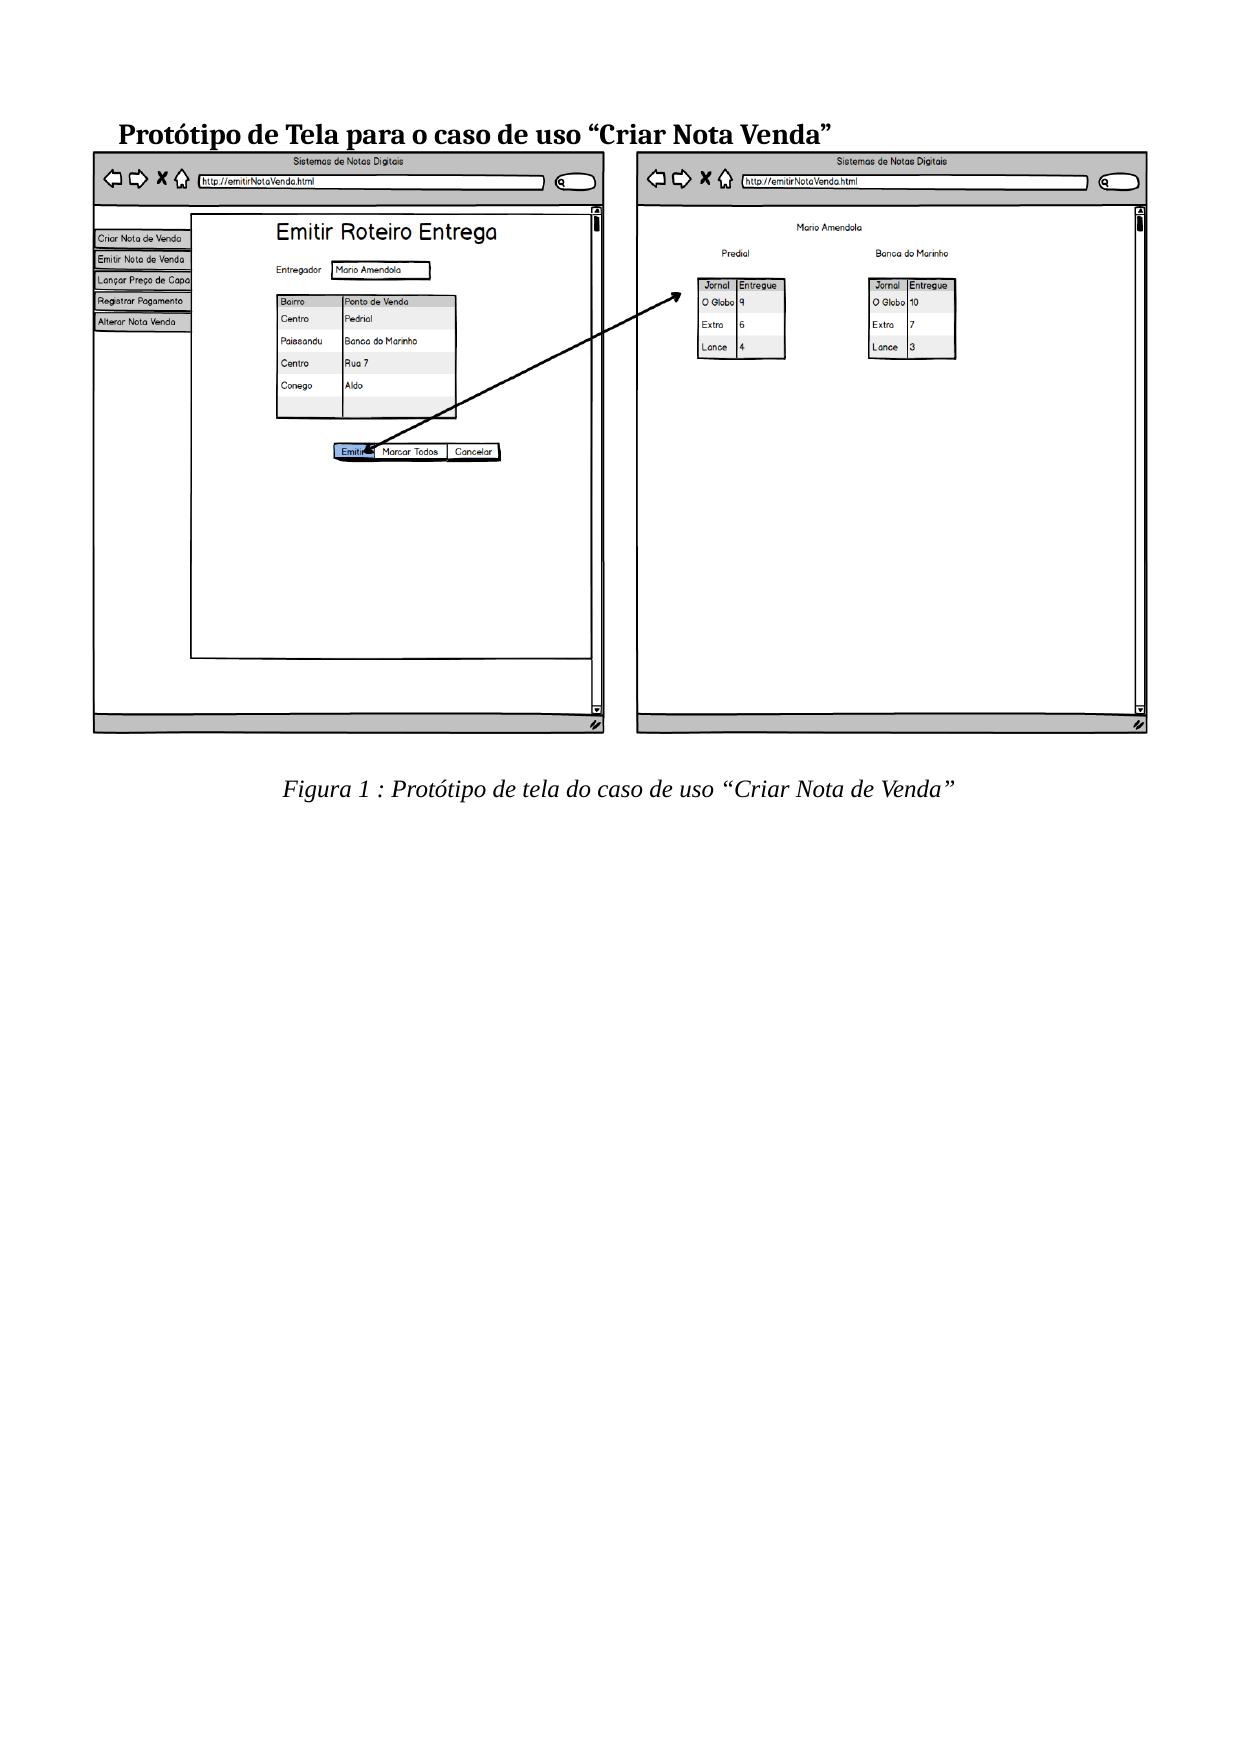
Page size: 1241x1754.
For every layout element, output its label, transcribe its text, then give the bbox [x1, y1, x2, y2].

picture [92, 151, 1148, 734]
subtitle Protótipo de Tela para o caso de uso “Criar Nota Venda” [118, 118, 1122, 151]
text Figura 1 : Protótipo de tela do caso de uso “Criar Nota de Venda” [118, 774, 1122, 803]
